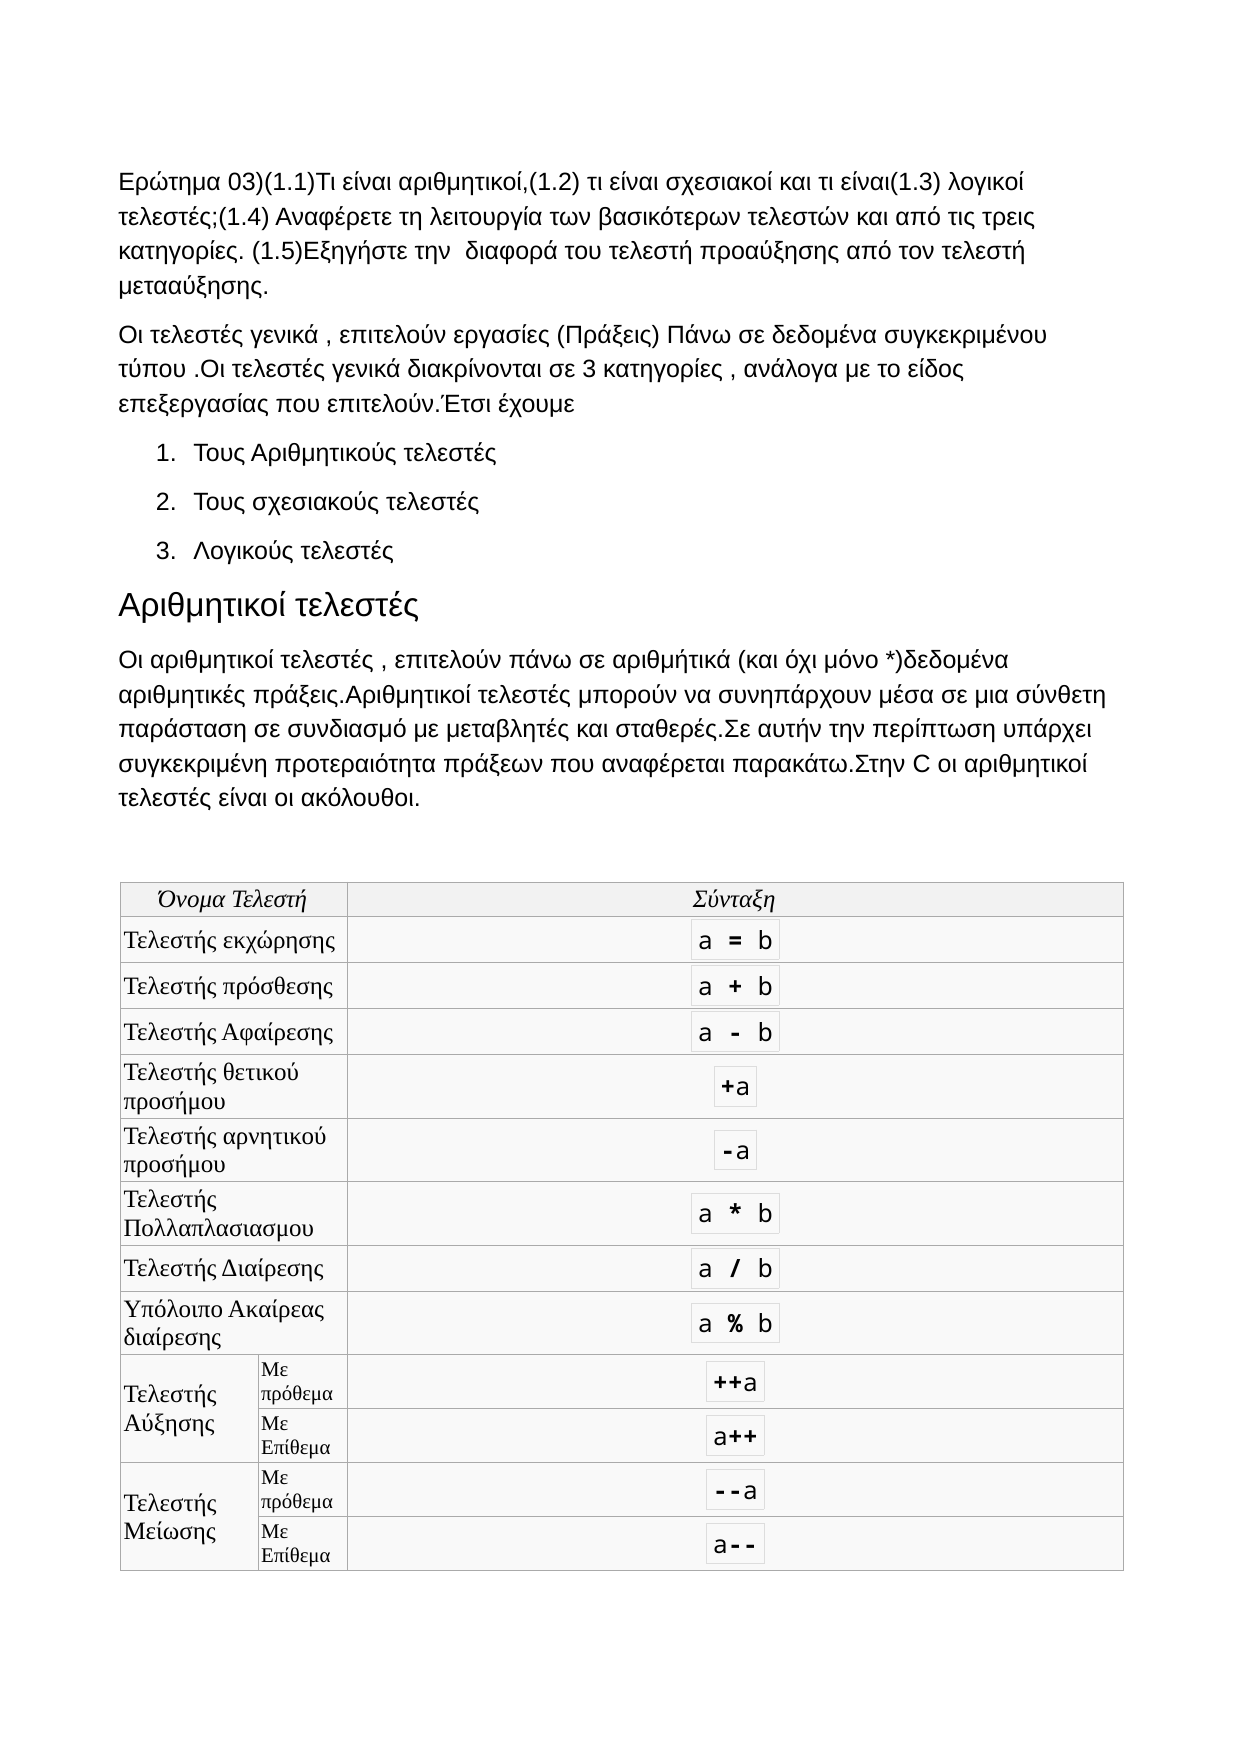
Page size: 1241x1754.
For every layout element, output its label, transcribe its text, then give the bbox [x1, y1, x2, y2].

table_cell a % b [348, 1292, 1123, 1354]
list Λογικούς τελεστές [156, 536, 1122, 564]
table_cell Τελεστής Αύξησης [121, 1355, 258, 1462]
table_header Σύνταξη [348, 883, 1123, 916]
table_cell a++ [348, 1409, 1123, 1462]
table_cell Με Επίθεμα [259, 1409, 347, 1462]
table_cell Τελεστής εκχώρησης [121, 917, 347, 962]
text Οι αριθμητικοί τελεστές , επιτελούν πάνω σε αριθμήτικά (και όχι μόνο *)δεδομένα αριθμητικές πράξεις.Αριθμητικοί τελεστές μπορούν να συνηπάρχουν μέσα σε μια σύνθετη παράσταση σε συνδιασμό με μεταβλητές και σταθερές.Σε αυτήν την περίπτωση υπάρχει συγκεκριμένη προτεραιότητα πράξεων που αναφέρεται παρακάτω.Στην C οι αριθμητικοί τελεστές είναι οι ακόλουθοι. [118, 646, 1122, 812]
table_cell --a [348, 1463, 1123, 1516]
table_cell Τελεστής θετικού προσήμου [121, 1055, 347, 1118]
table_cell Τελεστής Πολλαπλασιασμου [121, 1182, 347, 1245]
table_cell a-- [348, 1517, 1123, 1570]
table_cell a - b [348, 1009, 1123, 1054]
table_cell Με πρόθεμα [259, 1355, 347, 1408]
text Οι τελεστές γενικά , επιτελούν εργασίες (Πράξεις) Πάνω σε δεδομένα συγκεκριμένου τύπου .Οι τελεστές γενικά διακρίνονται σε 3 κατηγορίες , ανάλογα με το είδος επεξεργασίας που επιτελούν.Έτσι έχουμε [118, 320, 1122, 417]
table_cell Τελεστής Διαίρεσης [121, 1246, 347, 1291]
table_cell a = b [348, 917, 1123, 962]
text Αριθμητικοί τελεστές [118, 585, 1122, 623]
table_header Όνομα Τελεστή [121, 883, 347, 916]
table_cell Τελεστής Αφαίρεσης [121, 1009, 347, 1054]
list Τους σχεσιακούς τελεστές [156, 487, 1122, 516]
table_cell a + b [348, 963, 1123, 1008]
table_cell ++a [348, 1355, 1123, 1408]
table_cell Τελεστής πρόσθεσης [121, 963, 347, 1008]
table_cell Υπόλοιπο Ακαίρεας διαίρεσης [121, 1292, 347, 1354]
table_cell a * b [348, 1182, 1123, 1245]
text Ερώτημα 03)(1.1)Τι είναι αριθμητικοί,(1.2) τι είναι σχεσιακοί και τι είναι(1.3) λογικοί τελεστές;(1.4) Αναφέρετε τη λειτουργία των βασικότερων τελεστών και από τις τρεις κατηγορίες. (1.5)Εξηγήστε την διαφορά του τελεστή προαύξησης από τον τελεστή μετααύξησης. [118, 167, 1122, 299]
table_cell Τελεστής Μείωσης [121, 1463, 258, 1570]
table_cell Με πρόθεμα [259, 1463, 347, 1516]
table_cell +a [348, 1055, 1123, 1118]
table_cell Με Επίθεμα [259, 1517, 347, 1570]
table_cell Τελεστής αρνητικού προσήμου [121, 1119, 347, 1181]
list Τους Αριθμητικούς τελεστές [156, 438, 1122, 466]
table_cell -a [348, 1119, 1123, 1181]
table_cell a / b [348, 1246, 1123, 1291]
